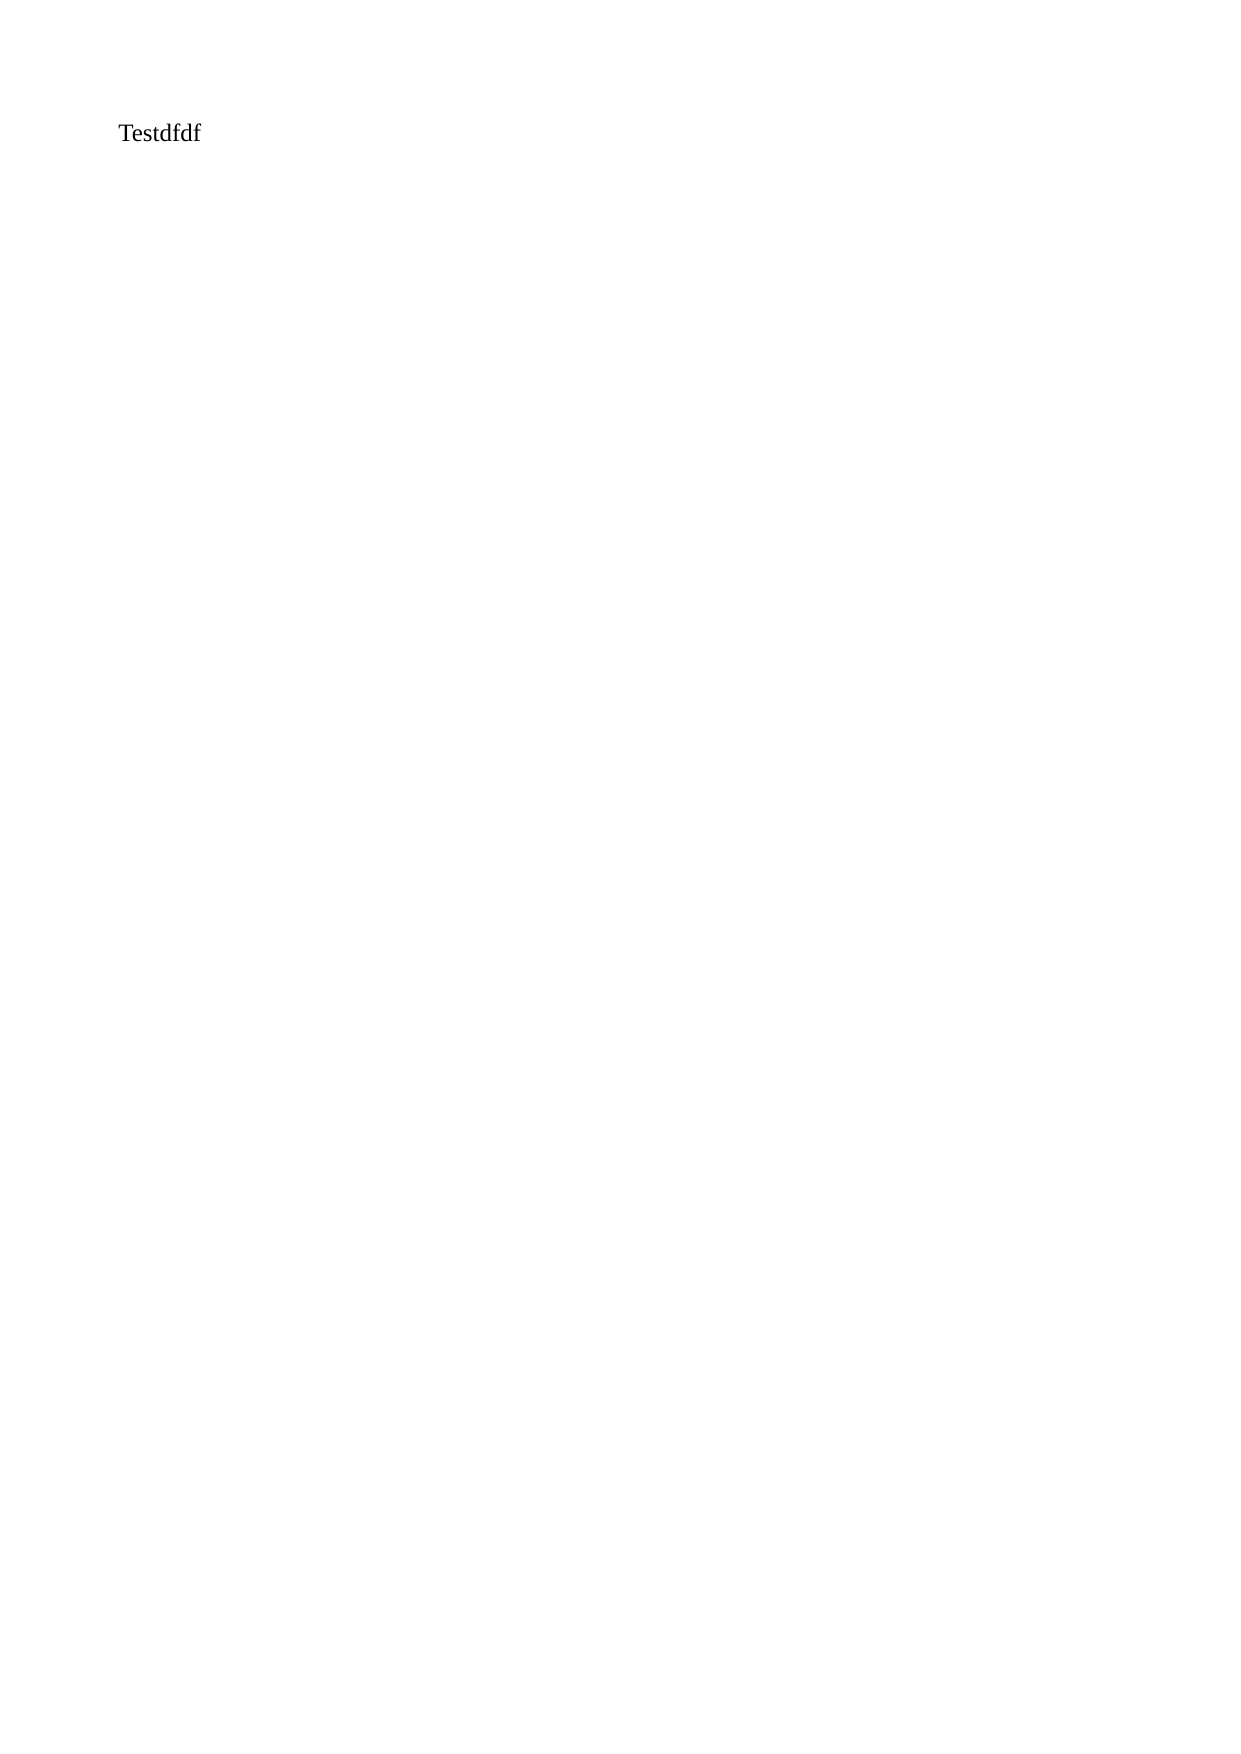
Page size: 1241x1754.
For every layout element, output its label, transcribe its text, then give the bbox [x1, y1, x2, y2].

text Testdfdf [118, 118, 1122, 147]
